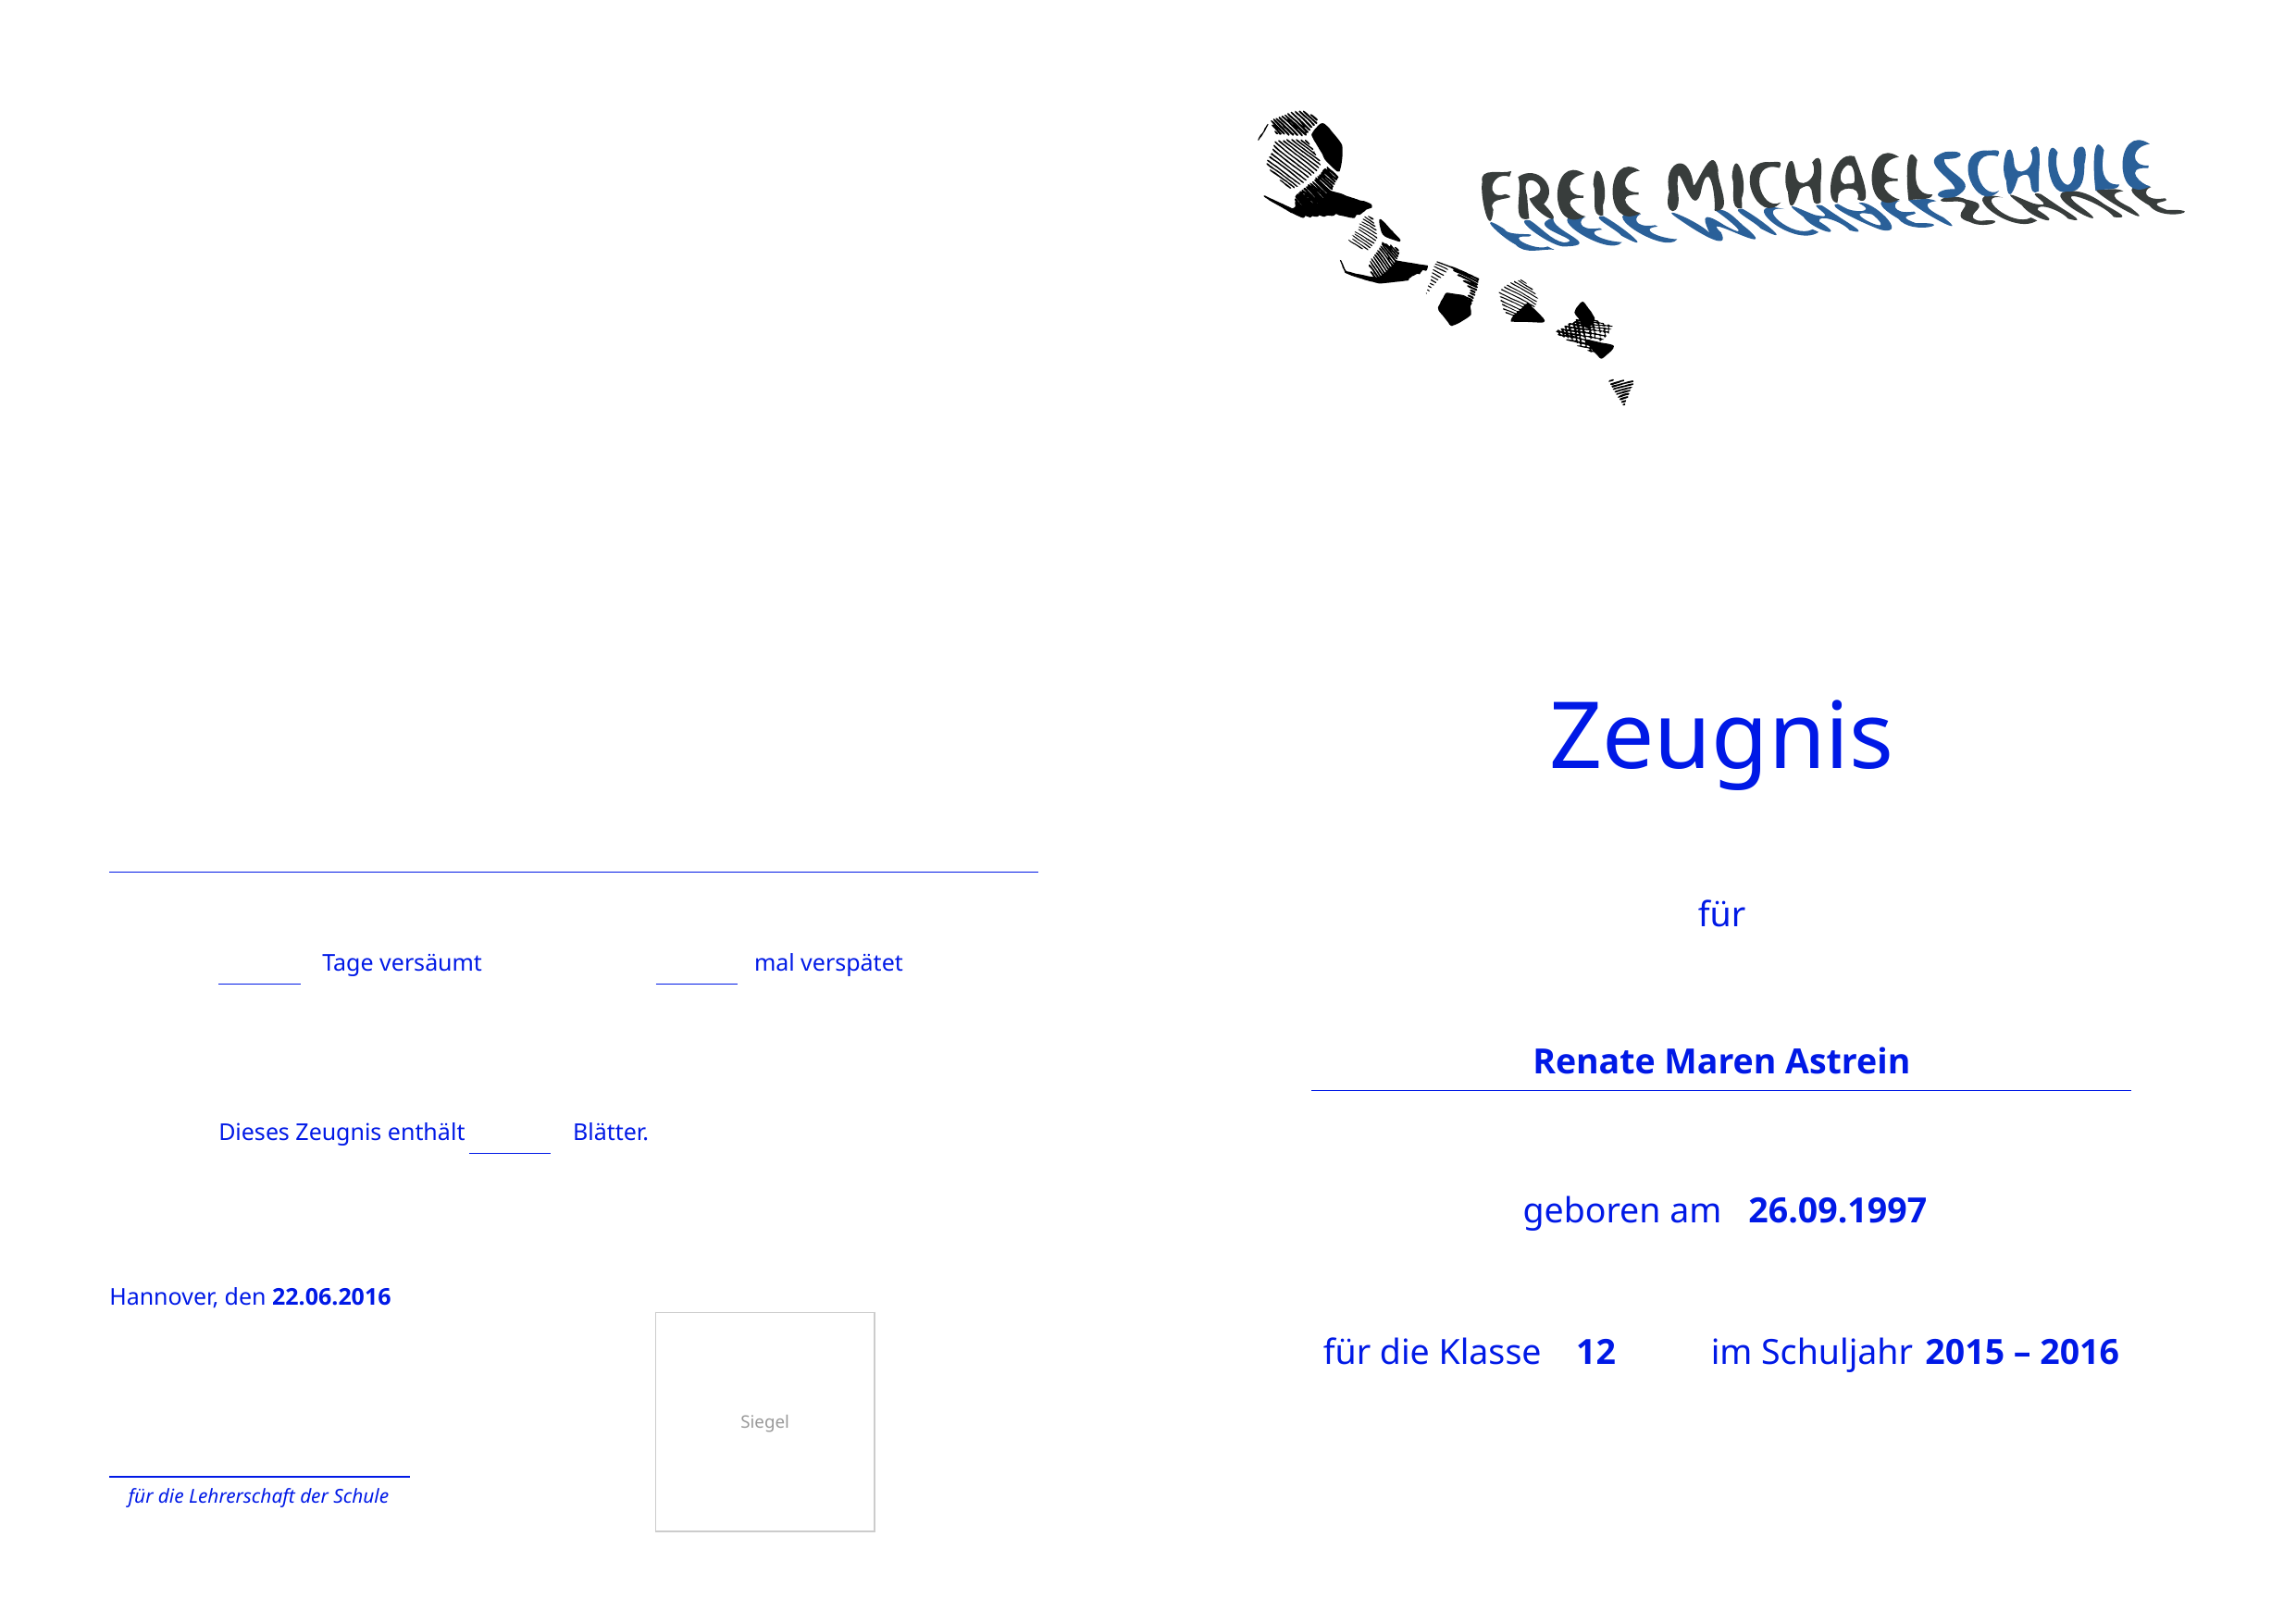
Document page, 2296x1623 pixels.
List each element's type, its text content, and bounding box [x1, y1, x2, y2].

table_cell für [1257, 890, 2186, 937]
table_cell [1257, 985, 2186, 1032]
table_cell [218, 941, 300, 983]
table_header [109, 109, 1038, 141]
table_cell [109, 582, 1038, 613]
table_cell [1257, 1469, 2186, 1517]
table_cell Siegel [656, 1384, 874, 1457]
table_cell [109, 1016, 1038, 1047]
table_cell [109, 1153, 1038, 1185]
table_cell [1257, 501, 2186, 527]
table_cell [1257, 1090, 2186, 1138]
table_cell [109, 330, 1038, 362]
table_cell [109, 803, 1038, 835]
table_cell [410, 1367, 465, 1476]
table_cell [2131, 1328, 2186, 1375]
table_cell [1257, 1138, 2186, 1185]
table_cell [109, 172, 1038, 204]
table_cell [109, 456, 1038, 488]
table_header [1257, 109, 2186, 406]
table_cell [301, 941, 316, 983]
table_cell [469, 1110, 551, 1153]
table_cell [656, 1313, 874, 1384]
table_cell [109, 1185, 1038, 1218]
table_cell [109, 393, 1038, 425]
table_cell [656, 1457, 874, 1530]
table_cell [109, 1047, 1038, 1079]
table_cell [109, 519, 1038, 551]
table_cell [109, 941, 218, 983]
table_cell [109, 645, 1038, 676]
table_cell [875, 1312, 1038, 1530]
table_cell [410, 1476, 465, 1530]
table_cell 2015 – 2016 [1913, 1328, 2131, 1375]
table_cell [1257, 527, 2186, 575]
table_cell [1257, 622, 2186, 669]
table_cell im Schuljahr [1651, 1328, 1913, 1375]
table_cell [109, 676, 1038, 708]
table_cell [109, 235, 1038, 266]
table_cell [109, 1110, 218, 1153]
table_cell [1257, 796, 2186, 843]
table_cell [1257, 843, 2186, 890]
table_cell für die Klasse [1311, 1328, 1541, 1375]
table_cell [2131, 1032, 2186, 1090]
table_cell [109, 1249, 1038, 1281]
table_cell [109, 488, 1038, 519]
table_cell [109, 551, 1038, 582]
table_cell [109, 267, 1038, 298]
table_cell [1257, 1422, 2186, 1469]
table_cell [109, 613, 1038, 645]
table_cell [109, 362, 1038, 393]
table_cell [1257, 1233, 2186, 1280]
table_cell [410, 1312, 465, 1367]
table_cell [883, 1110, 1038, 1153]
table_cell 12 [1541, 1328, 1650, 1375]
table_cell Dieses Zeugnis enthält [218, 1110, 469, 1153]
table_cell Renate Maren Astrein [1311, 1032, 2131, 1090]
table_cell [109, 299, 1038, 330]
table_cell [109, 425, 1038, 456]
table_cell [1257, 575, 2186, 622]
table_cell [551, 1110, 567, 1153]
table_cell [656, 941, 738, 983]
table_cell [1257, 1281, 2186, 1327]
table_cell [465, 1312, 655, 1530]
table_header [1038, 109, 1257, 1532]
table_header [1257, 1517, 2186, 1532]
table_cell [109, 984, 1038, 1016]
table_cell für die Lehrerschaft der Schule [109, 1478, 410, 1530]
table_cell [1257, 1032, 1311, 1090]
table_cell [1257, 1185, 1489, 1233]
table_cell [738, 941, 754, 983]
table_cell [109, 739, 1038, 771]
table_cell [109, 1079, 1038, 1110]
table_cell [1257, 406, 2186, 453]
table_cell [109, 1218, 1038, 1248]
table_cell [109, 141, 1038, 172]
table_cell [1257, 1328, 1311, 1375]
table_cell [109, 910, 1038, 941]
table_cell [109, 708, 1038, 739]
table_cell [109, 1367, 410, 1476]
table_cell Hannover, den 22.06.2016 [109, 1281, 1038, 1312]
table_cell mal verspätet [754, 941, 922, 983]
table_cell Tage versäumt [316, 941, 655, 983]
table_cell Zeugnis [1257, 669, 2186, 795]
table_cell [109, 204, 1038, 235]
table_cell [109, 1312, 410, 1367]
table_cell [1257, 453, 2186, 501]
table_cell [1257, 1375, 2186, 1422]
table_cell [109, 873, 1038, 910]
table_cell [922, 941, 1038, 983]
table_cell [1257, 937, 2186, 985]
table_cell geboren am [1489, 1185, 1721, 1233]
table_cell [109, 835, 1038, 871]
table_cell Blätter. [567, 1110, 883, 1153]
table_cell [1954, 1185, 2186, 1233]
table_cell 26.09.1997 [1721, 1185, 1954, 1233]
table_cell [109, 772, 1038, 802]
